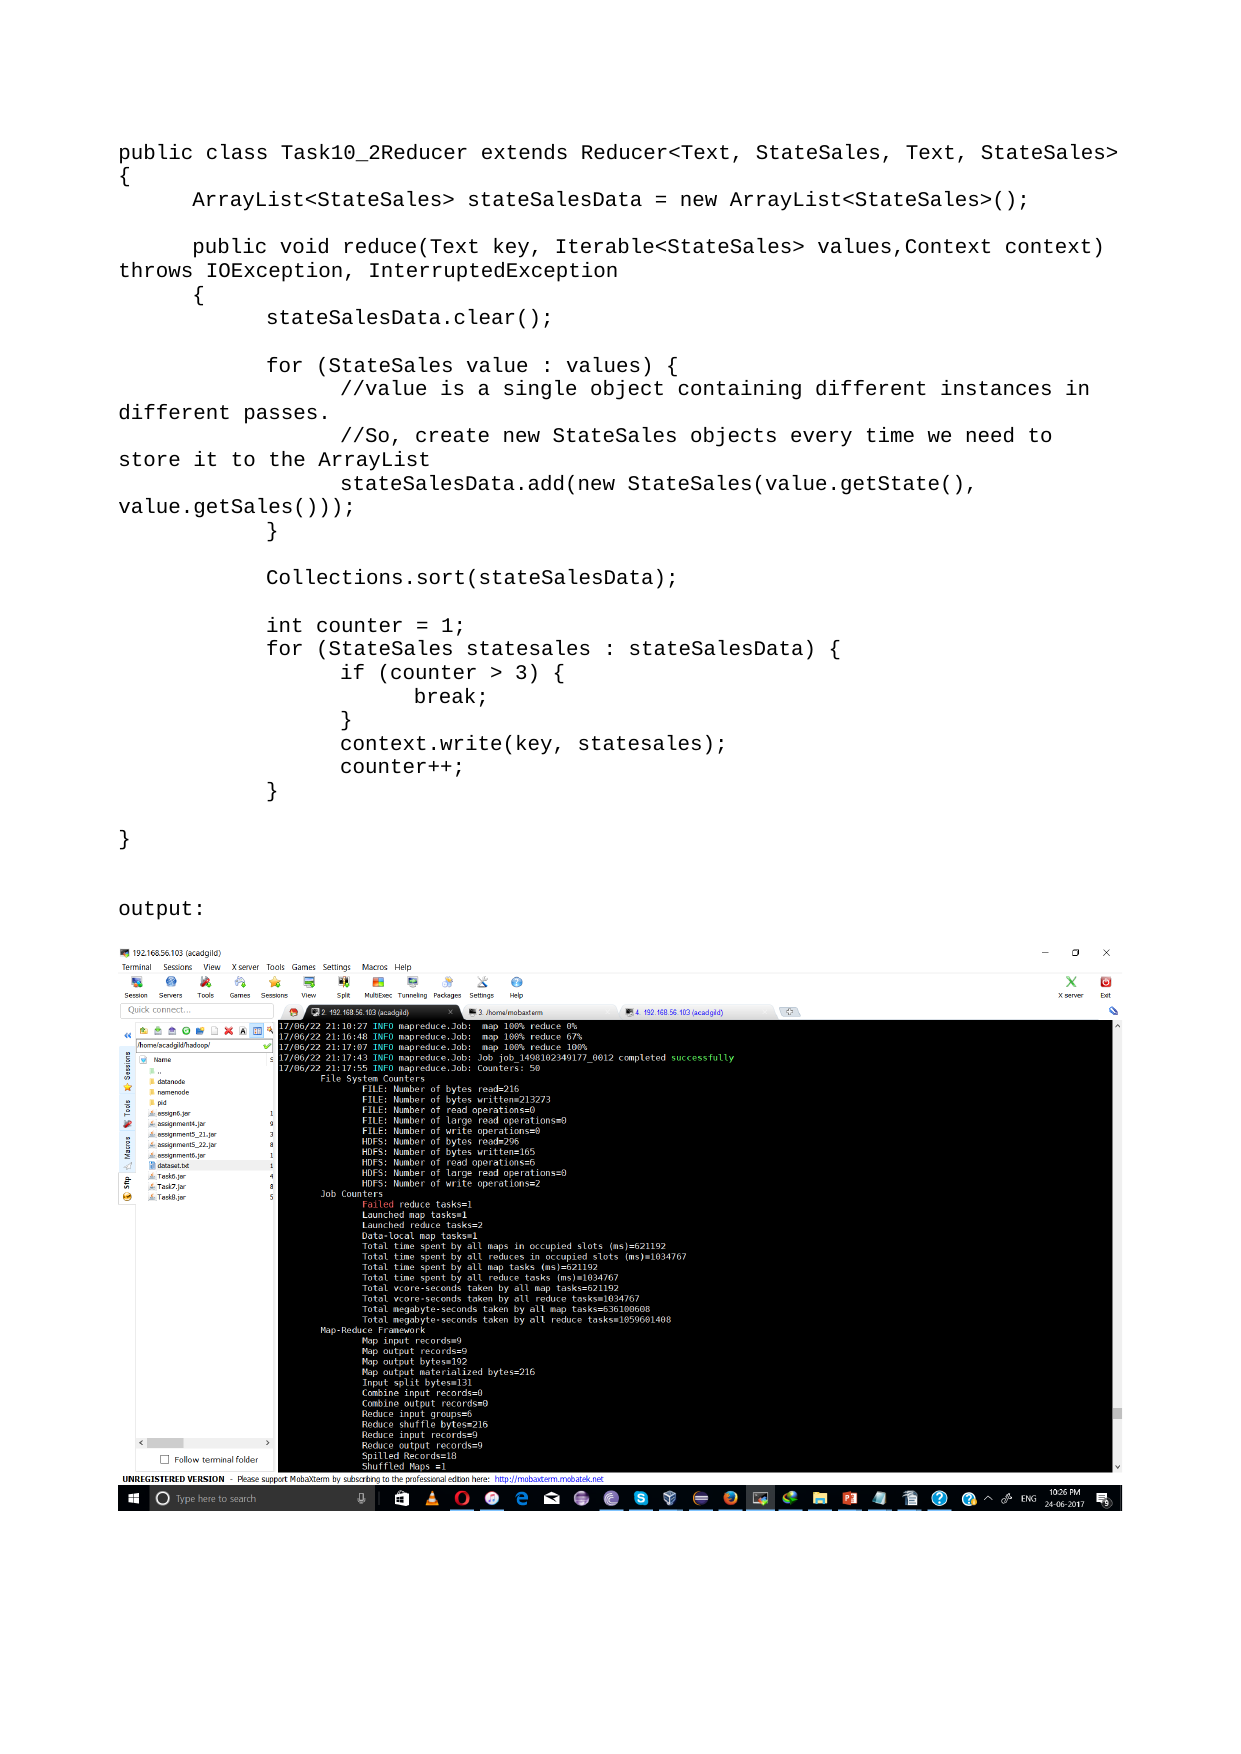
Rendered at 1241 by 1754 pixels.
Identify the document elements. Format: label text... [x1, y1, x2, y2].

text //value is a single object containing different instances in different passes. [118, 378, 1122, 426]
text } [118, 709, 1122, 733]
text int counter = 1; [118, 615, 1122, 638]
text Collections.sort(stateSalesData); [118, 567, 1122, 591]
text } [118, 827, 1122, 851]
text stateSalesData.clear(); [118, 307, 1122, 331]
text for (StateSales value : values) { [118, 354, 1122, 378]
text { [118, 284, 1122, 307]
text //So, create new StateSales objects every time we need to store it to the ArrayList [118, 426, 1122, 473]
text stateSalesData.add(new StateSales(value.getState(), value.getSales())); [118, 473, 1122, 520]
text } [118, 780, 1122, 804]
text break; [118, 686, 1122, 709]
text context.write(key, statesales); [118, 733, 1122, 757]
text public void reduce(Text key, Iterable<StateSales> values,Context context) throws IOException, InterruptedException [118, 236, 1122, 284]
text if (counter > 3) { [118, 662, 1122, 686]
text ArrayList<StateSales> stateSalesData = new ArrayList<StateSales>(); [118, 189, 1122, 213]
text { [118, 165, 1122, 189]
text public class Task10_2Reducer extends Reducer<Text, StateSales, Text, StateSales> [118, 142, 1122, 165]
text output: [118, 898, 1122, 922]
text } [118, 520, 1122, 544]
text counter++; [118, 757, 1122, 780]
text for (StateSales statesales : stateSalesData) { [118, 638, 1122, 662]
picture [118, 945, 1123, 1511]
